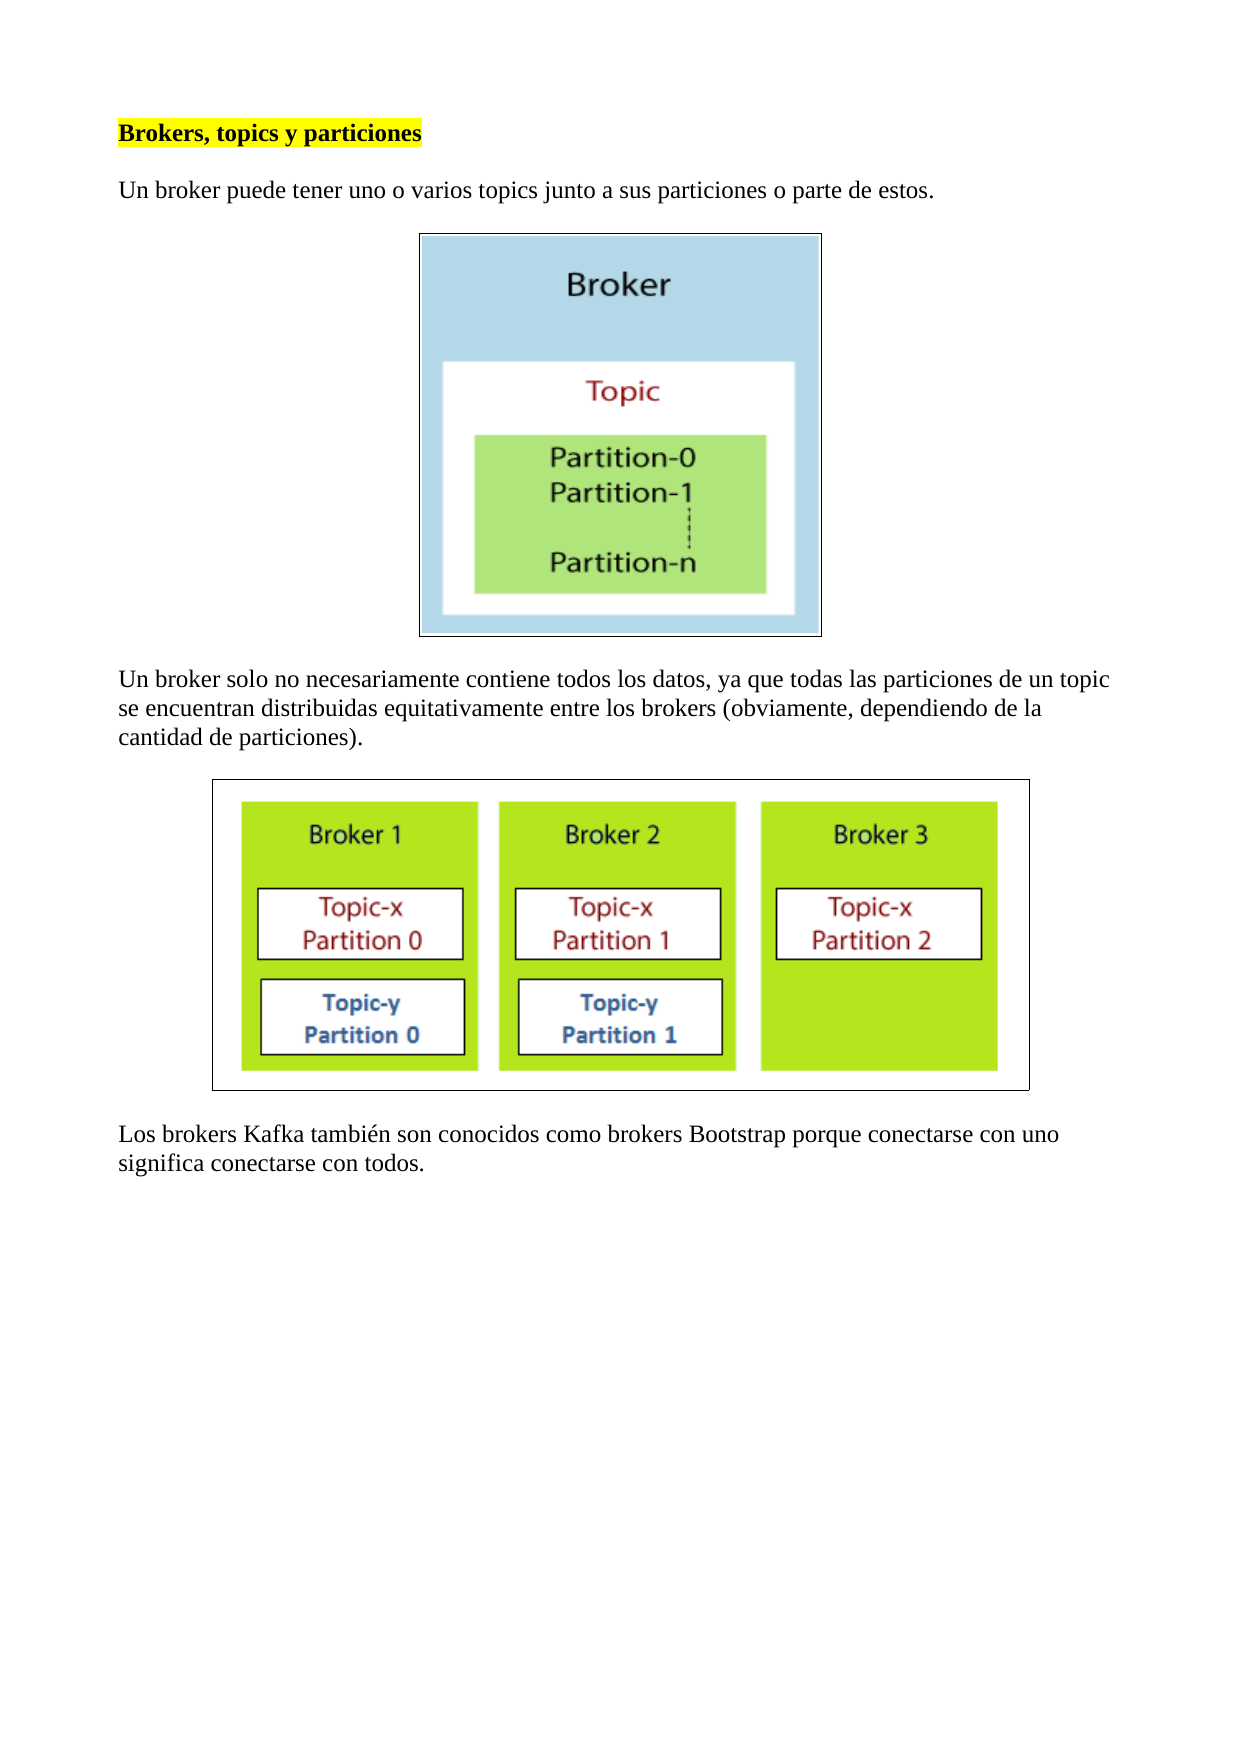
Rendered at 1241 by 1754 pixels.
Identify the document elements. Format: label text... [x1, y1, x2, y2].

text Brokers, topics y particiones [118, 118, 1122, 147]
text Un broker solo no necesariamente contiene todos los datos, ya que todas las particiones de un topic se encuentran distribuidas equitativamente entre los brokers (obviamente, dependiendo de la cantidad de particiones). [118, 664, 1122, 751]
text Los brokers Kafka también son conocidos como brokers Bootstrap porque conectarse con uno significa conectarse con todos. [118, 1119, 1122, 1177]
text Un broker puede tener uno o varios topics junto a sus particiones o parte de estos. [118, 176, 1122, 204]
picture [214, 782, 1026, 1088]
